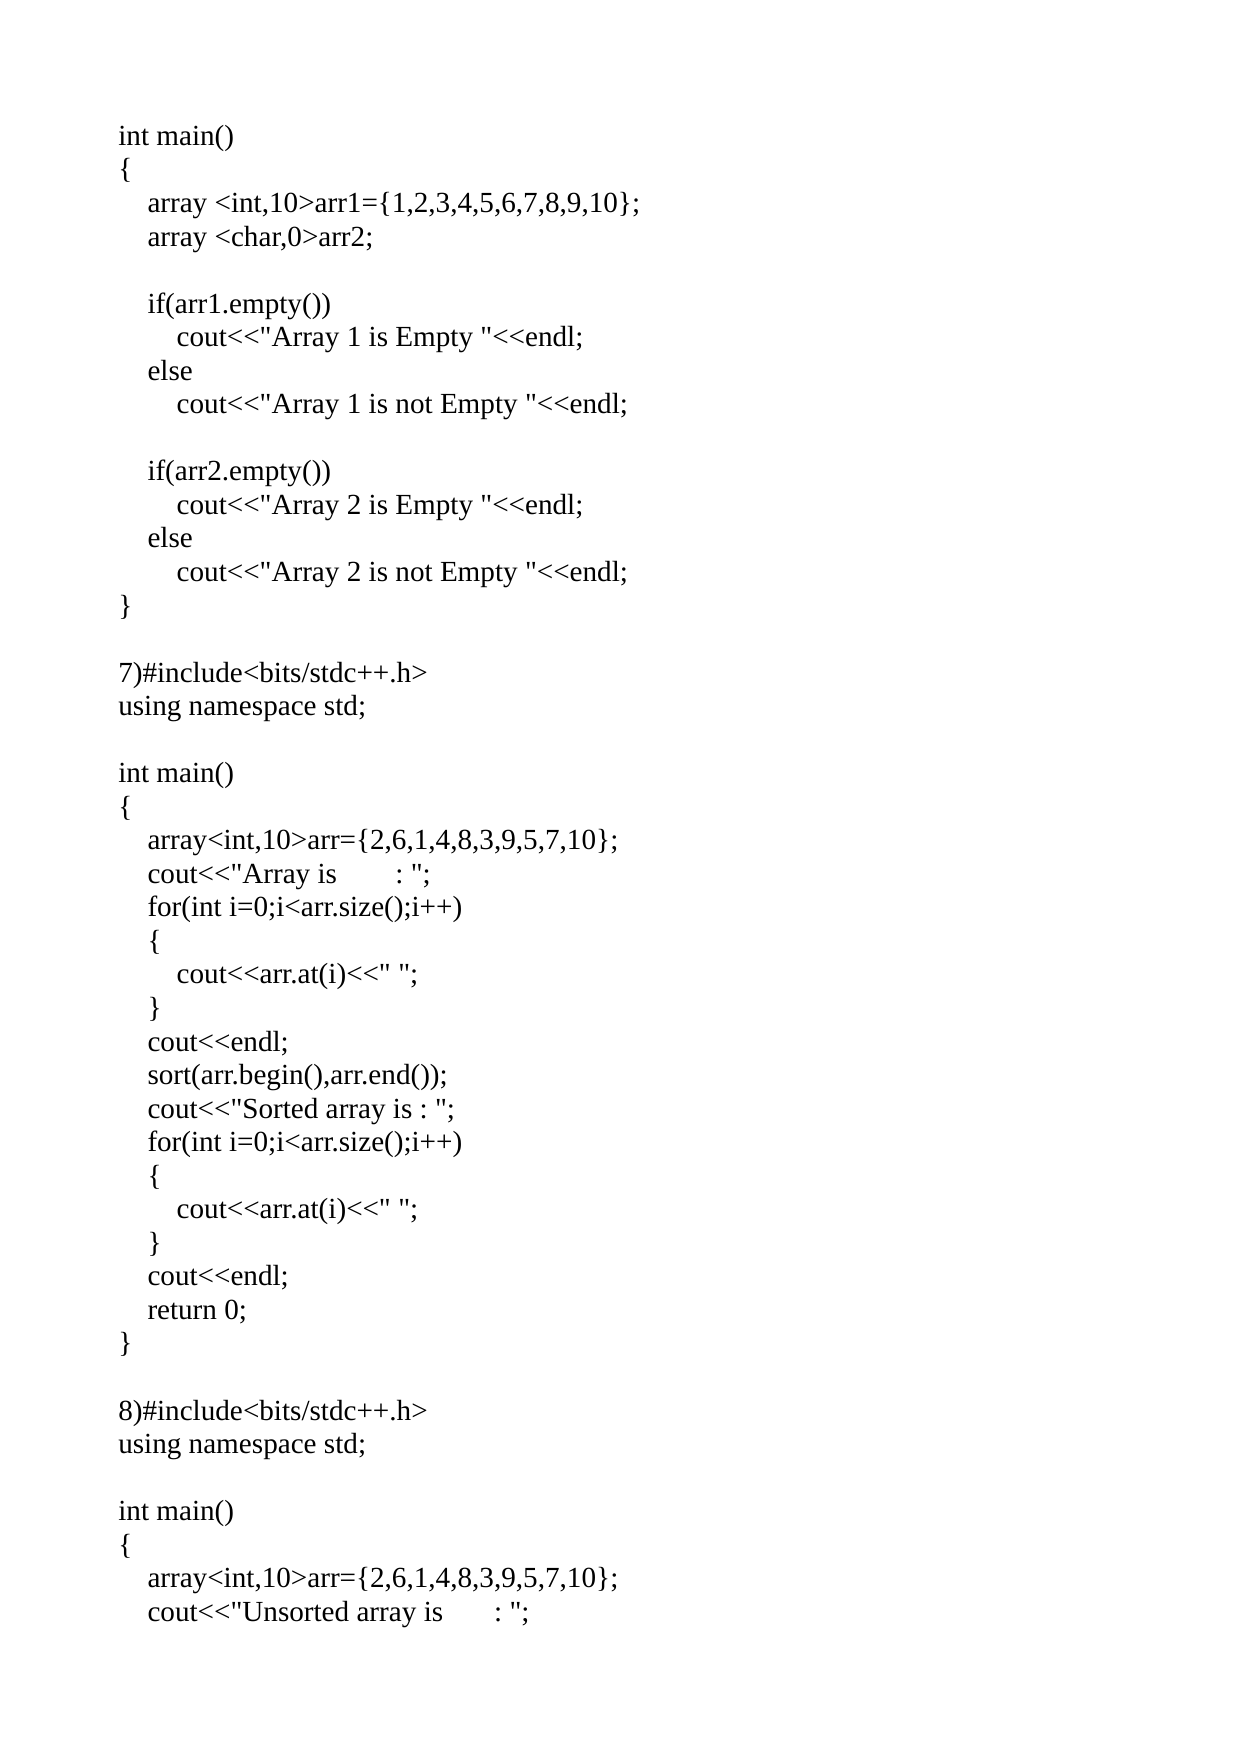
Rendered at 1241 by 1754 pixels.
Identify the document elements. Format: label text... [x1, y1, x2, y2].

text for(int i=0;i<arr.size();i++) [118, 889, 1122, 923]
text array<int,10>arr={2,6,1,4,8,3,9,5,7,10}; [118, 822, 1122, 856]
text for(int i=0;i<arr.size();i++) [118, 1124, 1122, 1158]
text cout<<"Array 1 is not Empty "<<endl; [118, 386, 1122, 420]
text cout<<endl; [118, 1258, 1122, 1292]
text } [118, 1225, 1122, 1258]
text cout<<endl; [118, 1024, 1122, 1057]
text } [118, 990, 1122, 1024]
text 8)#include<bits/stdc++.h> [118, 1393, 1122, 1426]
text using namespace std; [118, 688, 1122, 722]
text using namespace std; [118, 1426, 1122, 1460]
text cout<<"Unsorted array is : "; [118, 1594, 1122, 1627]
text int main() [118, 1493, 1122, 1527]
text { [118, 923, 1122, 957]
text sort(arr.begin(),arr.end()); [118, 1057, 1122, 1091]
text cout<<"Sorted array is : "; [118, 1091, 1122, 1124]
text cout<<arr.at(i)<<" "; [118, 1191, 1122, 1225]
text array <char,0>arr2; [118, 219, 1122, 252]
text { [118, 789, 1122, 822]
text cout<<"Array 2 is Empty "<<endl; [118, 487, 1122, 521]
text cout<<"Array is : "; [118, 856, 1122, 889]
text array<int,10>arr={2,6,1,4,8,3,9,5,7,10}; [118, 1560, 1122, 1594]
text else [118, 521, 1122, 554]
text } [118, 588, 1122, 621]
text { [118, 1158, 1122, 1191]
text { [118, 1527, 1122, 1560]
text else [118, 353, 1122, 386]
text if(arr1.empty()) [118, 286, 1122, 319]
text } [118, 1326, 1122, 1359]
text return 0; [118, 1292, 1122, 1326]
text int main() [118, 118, 1122, 152]
text cout<<"Array 2 is not Empty "<<endl; [118, 554, 1122, 588]
text { [118, 152, 1122, 185]
text if(arr2.empty()) [118, 453, 1122, 487]
text int main() [118, 755, 1122, 789]
text cout<<"Array 1 is Empty "<<endl; [118, 319, 1122, 353]
text array <int,10>arr1={1,2,3,4,5,6,7,8,9,10}; [118, 185, 1122, 219]
text cout<<arr.at(i)<<" "; [118, 957, 1122, 990]
text 7)#include<bits/stdc++.h> [118, 655, 1122, 688]
